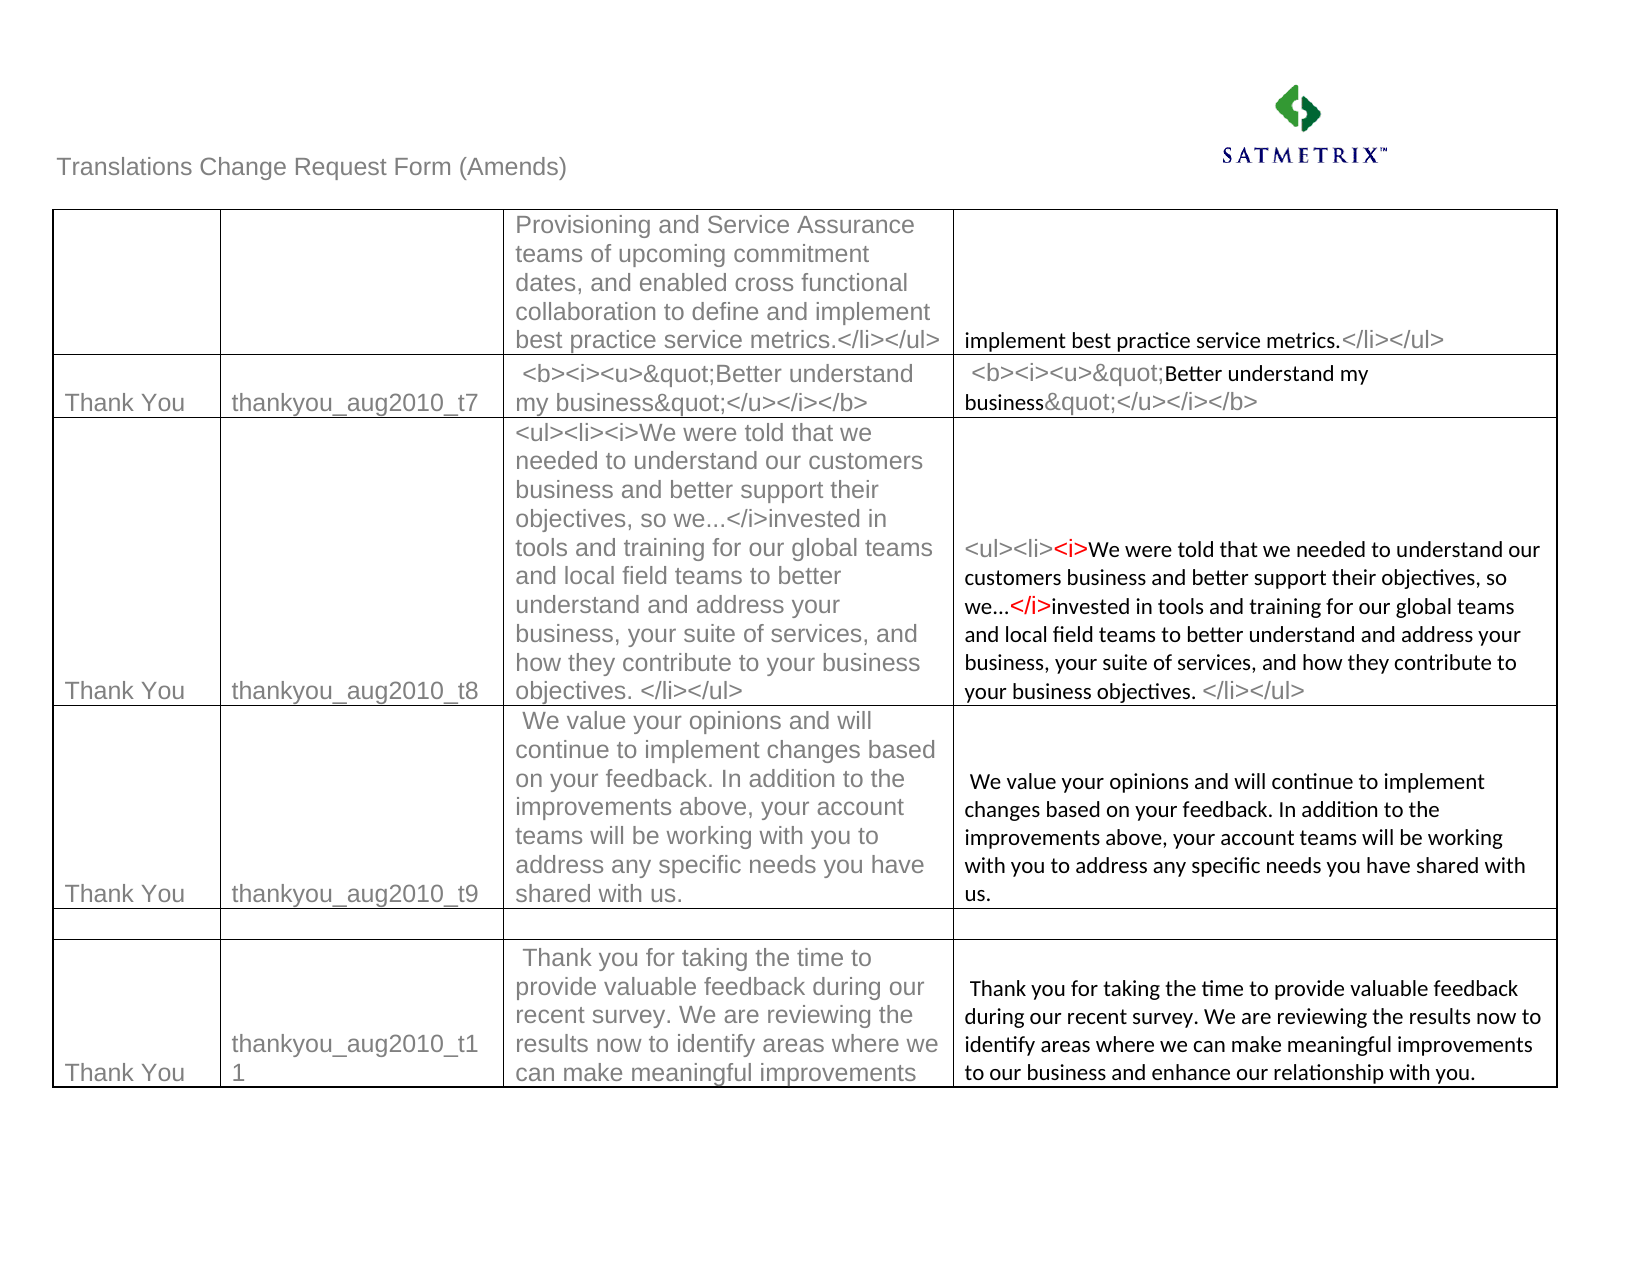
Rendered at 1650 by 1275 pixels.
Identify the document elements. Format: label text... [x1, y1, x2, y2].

table_cell thankyou_aug2010_t8 [221, 418, 503, 705]
table_cell [504, 909, 953, 939]
table_cell Thank you for taking the time to provide valuable feedback during our recent survey. We are reviewing the results now to identify areas where we can make meaningful improvements [504, 940, 953, 1086]
table_cell thankyou_aug2010_t11 [221, 940, 503, 1086]
table_cell [221, 909, 503, 939]
table_cell [954, 909, 1556, 939]
table_cell <b><i><u>&quot;Better understand my business&quot;</u></i></b> [504, 355, 953, 417]
table_cell [54, 909, 220, 939]
picture [1221, 82, 1390, 167]
table_cell [54, 210, 220, 354]
table_cell Thank You [54, 706, 220, 907]
table_cell thankyou_aug2010_t9 [221, 706, 503, 907]
table_cell <ul><li><i>We were told that we needed to understand our customers business and better support their objectives, so we...</i>invested in tools and training for our global teams and local field teams to better understand and address your business, your suite of services, and how they contribute to your business objectives. </li></ul> [504, 418, 953, 705]
table_cell We value your opinions and will continue to implement changes based on your feedback. In addition to the improvements above, your account teams will be working with you to address any specific needs you have shared with us. [504, 706, 953, 907]
table_cell Provisioning and Service Assurance teams of upcoming commitment dates, and enabled cross functional collaboration to define and implement best practice service metrics.</li></ul> [504, 210, 953, 354]
table_cell implement best practice service metrics.</li></ul> [954, 210, 1556, 354]
table_cell Thank You [54, 418, 220, 705]
table_cell <ul><li><i>We were told that we needed to understand our customers business and better support their objectives, so we...</i>invested in tools and training for our global teams and local field teams to better understand and address your business, your suite of services, and how they contribute to your business objectives. </li></ul> [954, 418, 1556, 705]
table_cell We value your opinions and will continue to implement changes based on your feedback. In addition to the improvements above, your account teams will be working with you to address any specific needs you have shared with us. [954, 706, 1556, 907]
table_cell <b><i><u>&quot;Better understand my business&quot;</u></i></b> [954, 355, 1556, 417]
table_cell Thank You [54, 355, 220, 417]
table_cell thankyou_aug2010_t7 [221, 355, 503, 417]
table_cell Thank you for taking the time to provide valuable feedback during our recent survey. We are reviewing the results now to identify areas where we can make meaningful improvements to our business and enhance our relationship with you. [954, 940, 1556, 1086]
table_cell [221, 210, 503, 354]
table_cell Thank You [54, 940, 220, 1086]
